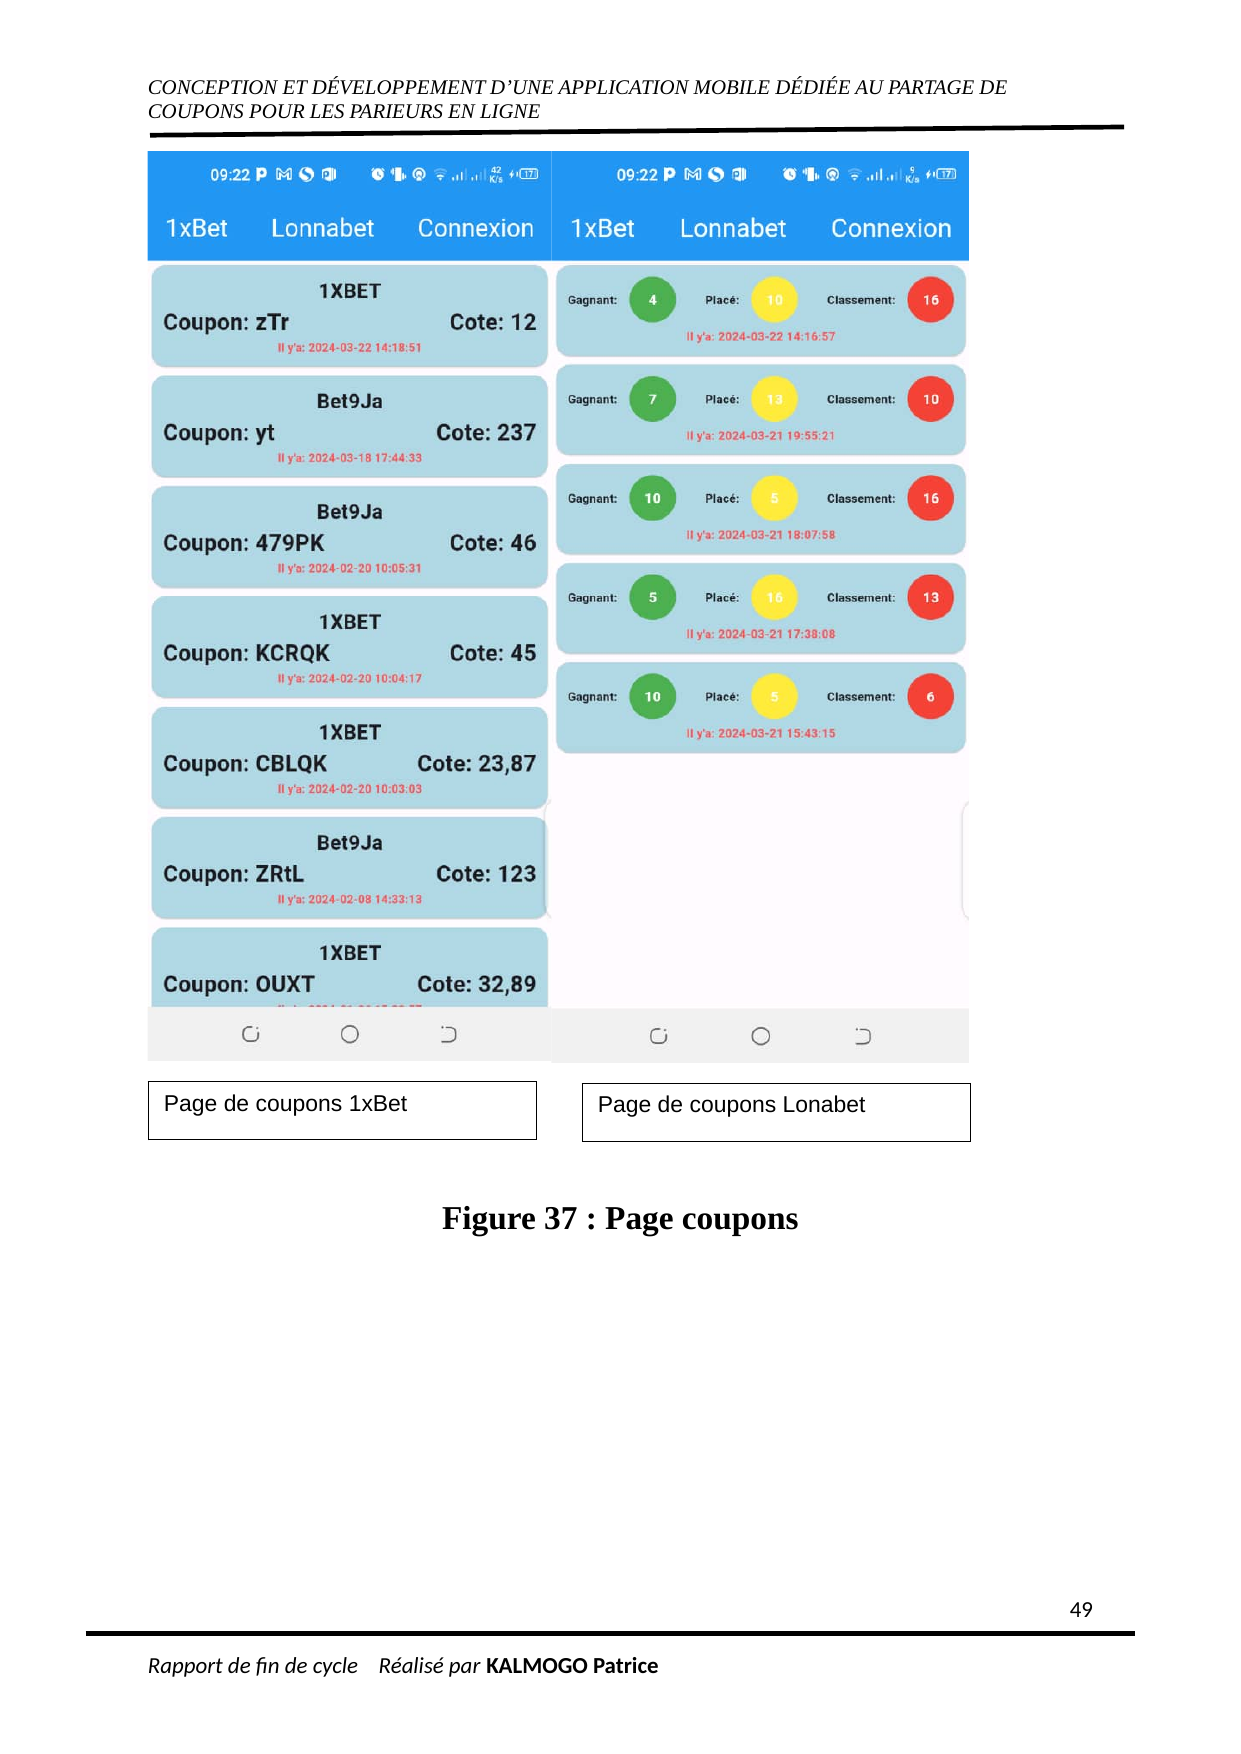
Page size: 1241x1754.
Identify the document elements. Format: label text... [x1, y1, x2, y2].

text Page de coupons Lonabet [598, 1091, 955, 1118]
subtitle Figure 37 : Page coupons [148, 1198, 1093, 1236]
text Page de coupons 1xBet [164, 1090, 521, 1116]
